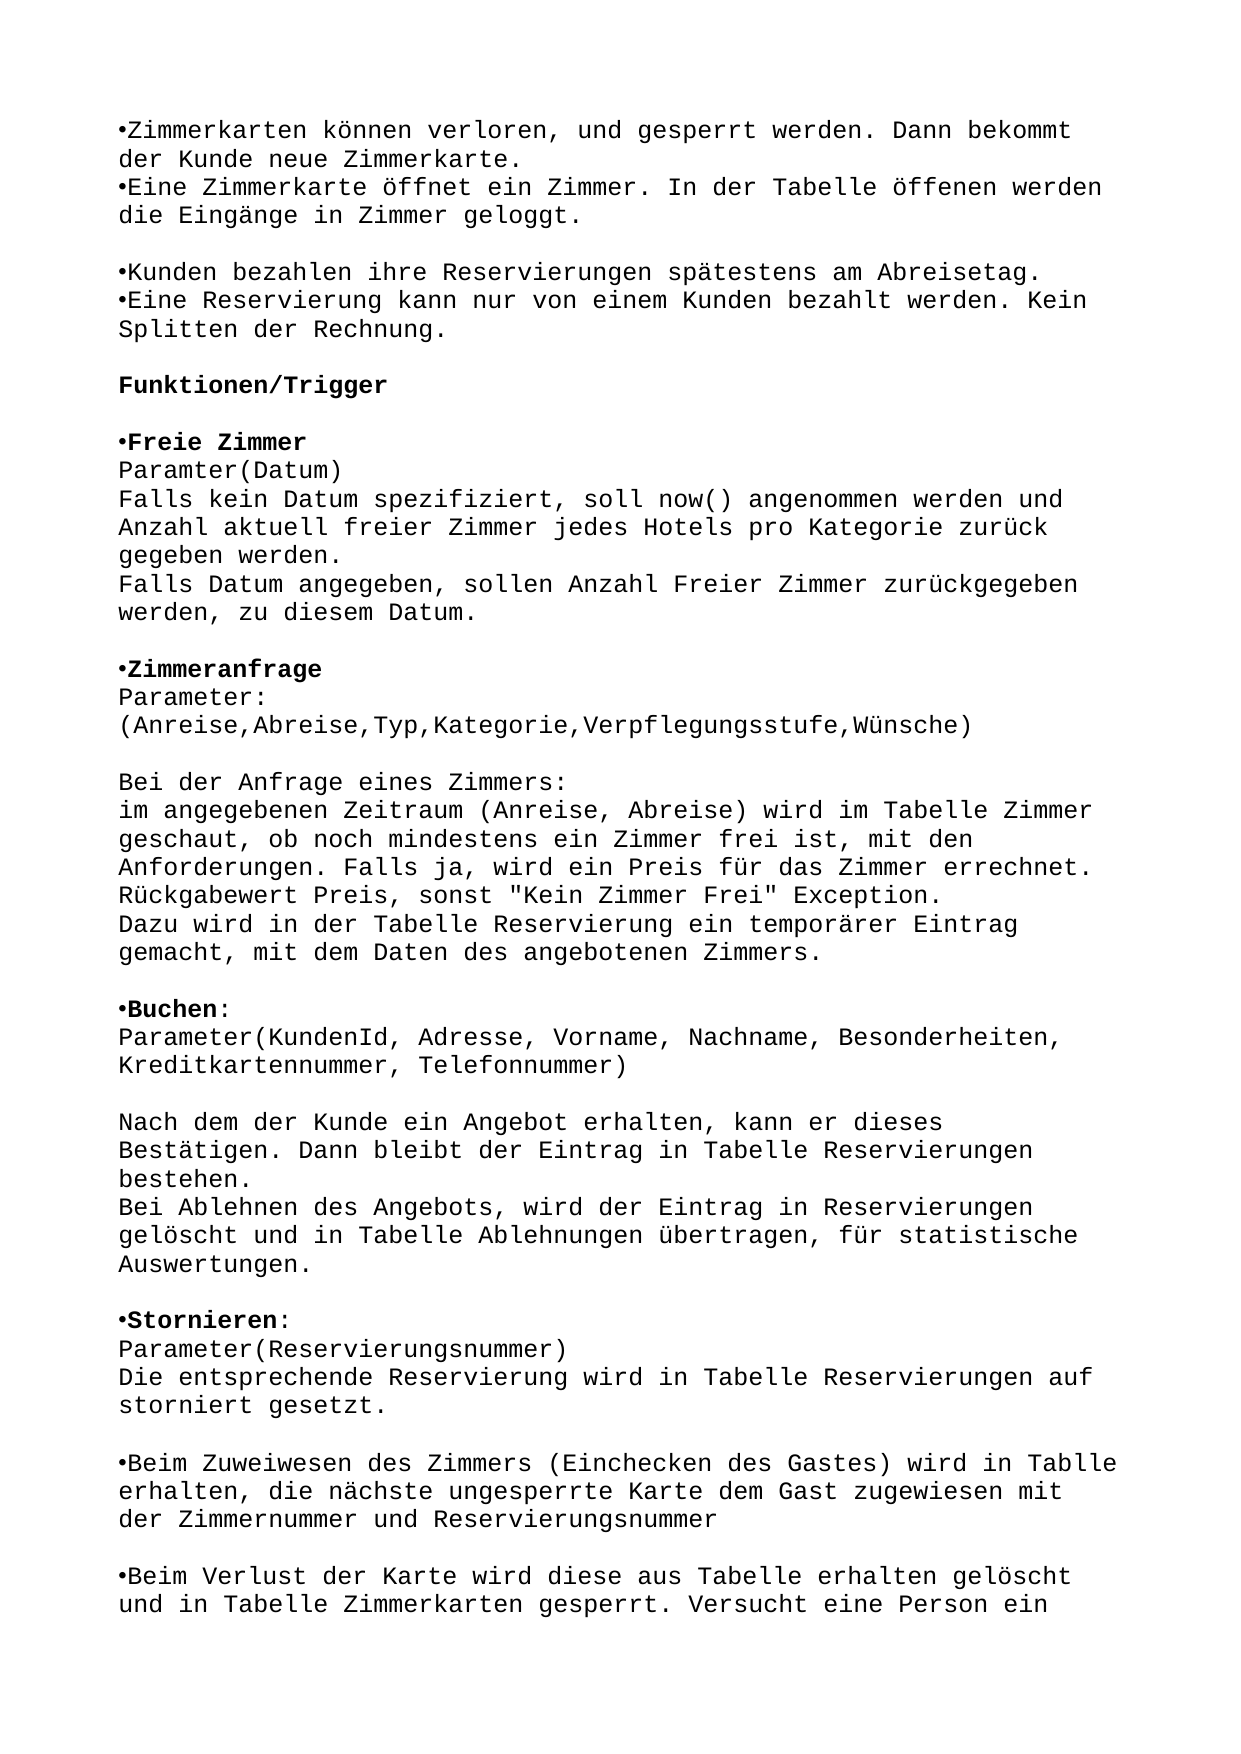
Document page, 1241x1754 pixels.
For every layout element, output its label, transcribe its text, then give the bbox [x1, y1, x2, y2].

text Falls kein Datum spezifiziert, soll now() angenommen werden und Anzahl aktuell freier Zimmer jedes Hotels pro Kategorie zurück gegeben werden. Falls Datum angegeben, sollen Anzahl Freier Zimmer zurückgegeben werden, zu diesem Datum. [118, 486, 1122, 628]
list Stornieren: Parameter(Reservierungsnummer) Die entsprechende Reservierung wird in Tabelle Reservierungen auf storniert gesetzt. [118, 1308, 1122, 1450]
text im angegebenen Zeitraum (Anreise, Abreise) wird im Tabelle Zimmer geschaut, ob noch mindestens ein Zimmer frei ist, mit den Anforderungen. Falls ja, wird ein Preis für das Zimmer errechnet. Rückgabewert Preis, sonst "Kein Zimmer Frei" Exception. [118, 798, 1122, 911]
text Paramter(Datum) [118, 458, 1122, 486]
list Buchen: Parameter(KundenId, Adresse, Vorname, Nachname, Besonderheiten, Kreditkartennummer, Telefonnummer) [118, 996, 1122, 1081]
text Bei der Anfrage eines Zimmers: [118, 741, 1122, 798]
list Eine Zimmerkarte öffnet ein Zimmer. In der Tabelle öffenen werden die Eingänge in Zimmer geloggt. [118, 175, 1122, 260]
list Freie Zimmer [118, 430, 1122, 458]
text Funktionen/Trigger [118, 373, 1122, 430]
text Dazu wird in der Tabelle Reservierung ein temporärer Eintrag gemacht, mit dem Daten des angebotenen Zimmers. [118, 911, 1122, 996]
text Parameter:(Anreise,Abreise,Typ,Kategorie,Verpflegungsstufe,Wünsche) [118, 685, 1122, 741]
list Kunden bezahlen ihre Reservierungen spätestens am Abreisetag. [118, 260, 1122, 288]
list Eine Reservierung kann nur von einem Kunden bezahlt werden. Kein Splitten der Rechnung. [118, 288, 1122, 345]
list Beim Verlust der Karte wird diese aus Tabelle erhalten gelöscht und in Tabelle Zimmerkarten gesperrt. Versucht eine Person ein [118, 1563, 1122, 1620]
list Beim Zuweiwesen des Zimmers (Einchecken des Gastes) wird in Tablle erhalten, die nächste ungesperrte Karte dem Gast zugewiesen mit der Zimmernummer und Reservierungsnummer [118, 1450, 1122, 1563]
text Nach dem der Kunde ein Angebot erhalten, kann er dieses Bestätigen. Dann bleibt der Eintrag in Tabelle Reservierungen bestehen. Bei Ablehnen des Angebots, wird der Eintrag in Reservierungen gelöscht und in Tabelle Ablehnungen übertragen, für statistische Auswertungen. [118, 1110, 1122, 1280]
list Zimmeranfrage [118, 656, 1122, 685]
list Zimmerkarten können verloren, und gesperrt werden. Dann bekommt der Kunde neue Zimmerkarte. [118, 118, 1122, 175]
